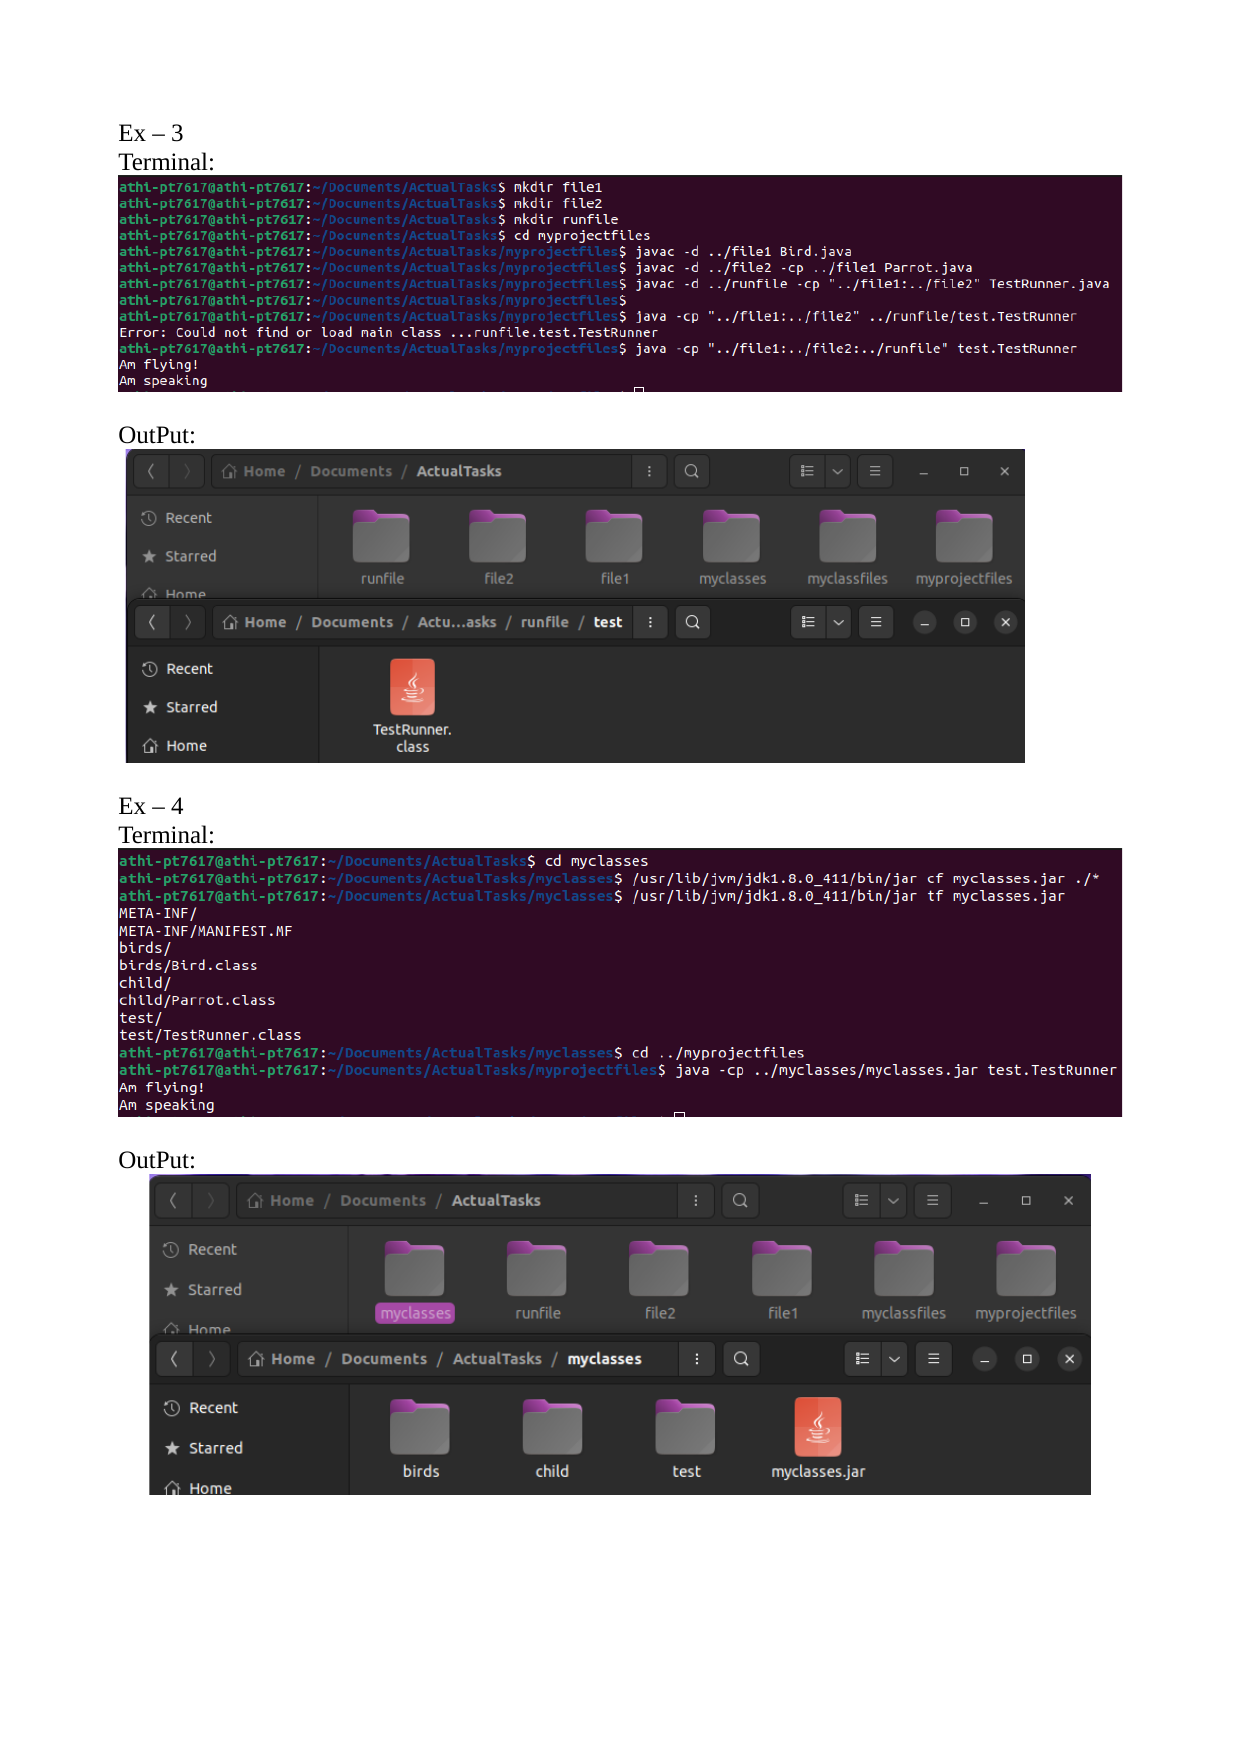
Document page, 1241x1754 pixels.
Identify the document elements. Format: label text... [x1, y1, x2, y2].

text OutPut: [118, 421, 1122, 449]
text Terminal: [118, 820, 1122, 848]
picture [118, 848, 1123, 1117]
text Terminal: [118, 147, 1122, 175]
picture [149, 1174, 1091, 1495]
picture [125, 449, 1025, 763]
text OutPut: [118, 1146, 1122, 1174]
picture [118, 175, 1123, 392]
text Ex – 4 [118, 791, 1122, 820]
text Ex – 3 [118, 118, 1122, 147]
